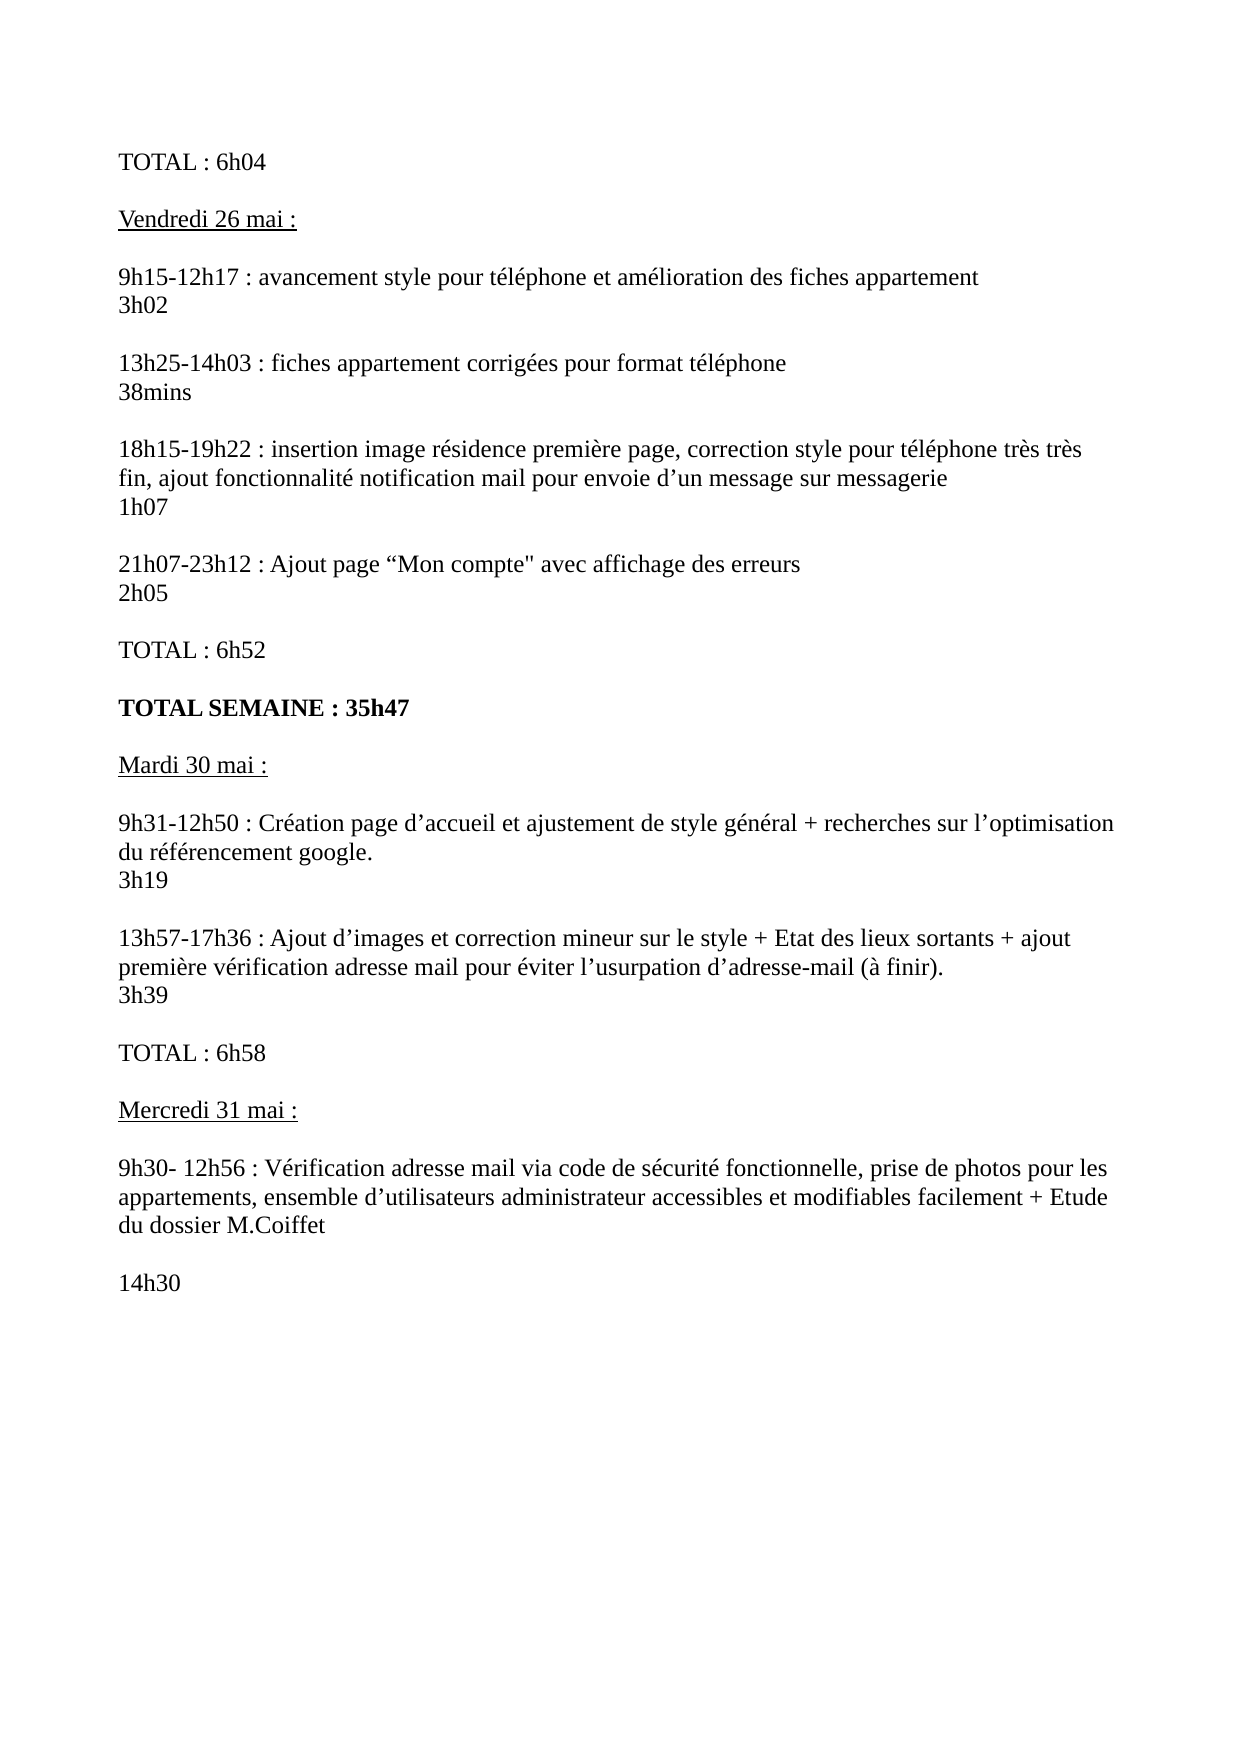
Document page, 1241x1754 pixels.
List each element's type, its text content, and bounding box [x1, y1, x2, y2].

text 2h05 [118, 578, 1122, 607]
text TOTAL : 6h04 [118, 147, 1122, 176]
text 3h39 [118, 981, 1122, 1009]
text Mardi 30 mai : [118, 751, 1122, 779]
text 14h30 [118, 1268, 1122, 1297]
text TOTAL SEMAINE : 35h47 [118, 693, 1122, 722]
text 38mins [118, 377, 1122, 406]
text TOTAL : 6h58 [118, 1038, 1122, 1067]
text 9h15-12h17 : avancement style pour téléphone et amélioration des fiches appartement [118, 262, 1122, 291]
text 1h07 [118, 492, 1122, 521]
text TOTAL : 6h52 [118, 636, 1122, 664]
text 18h15-19h22 : insertion image résidence première page, correction style pour téléphone très très fin, ajout fonctionnalité notification mail pour envoie d’un message sur messagerie [118, 434, 1122, 492]
text Vendredi 26 mai : [118, 204, 1122, 233]
text Mercredi 31 mai : [118, 1096, 1122, 1124]
text 13h57-17h36 : Ajout d’images et correction mineur sur le style + Etat des lieux sortants + ajout première vérification adresse mail pour éviter l’usurpation d’adresse-mail (à finir). [118, 923, 1122, 981]
text 3h02 [118, 291, 1122, 319]
text 13h25-14h03 : fiches appartement corrigées pour format téléphone [118, 348, 1122, 377]
text 3h19 [118, 866, 1122, 894]
text 9h31-12h50 : Création page d’accueil et ajustement de style général + recherches sur l’optimisation du référencement google. [118, 808, 1122, 866]
text 21h07-23h12 : Ajout page “Mon compte" avec affichage des erreurs [118, 549, 1122, 578]
text 9h30- 12h56 : Vérification adresse mail via code de sécurité fonctionnelle, prise de photos pour les appartements, ensemble d’utilisateurs administrateur accessibles et modifiables facilement + Etude du dossier M.Coiffet [118, 1153, 1122, 1239]
